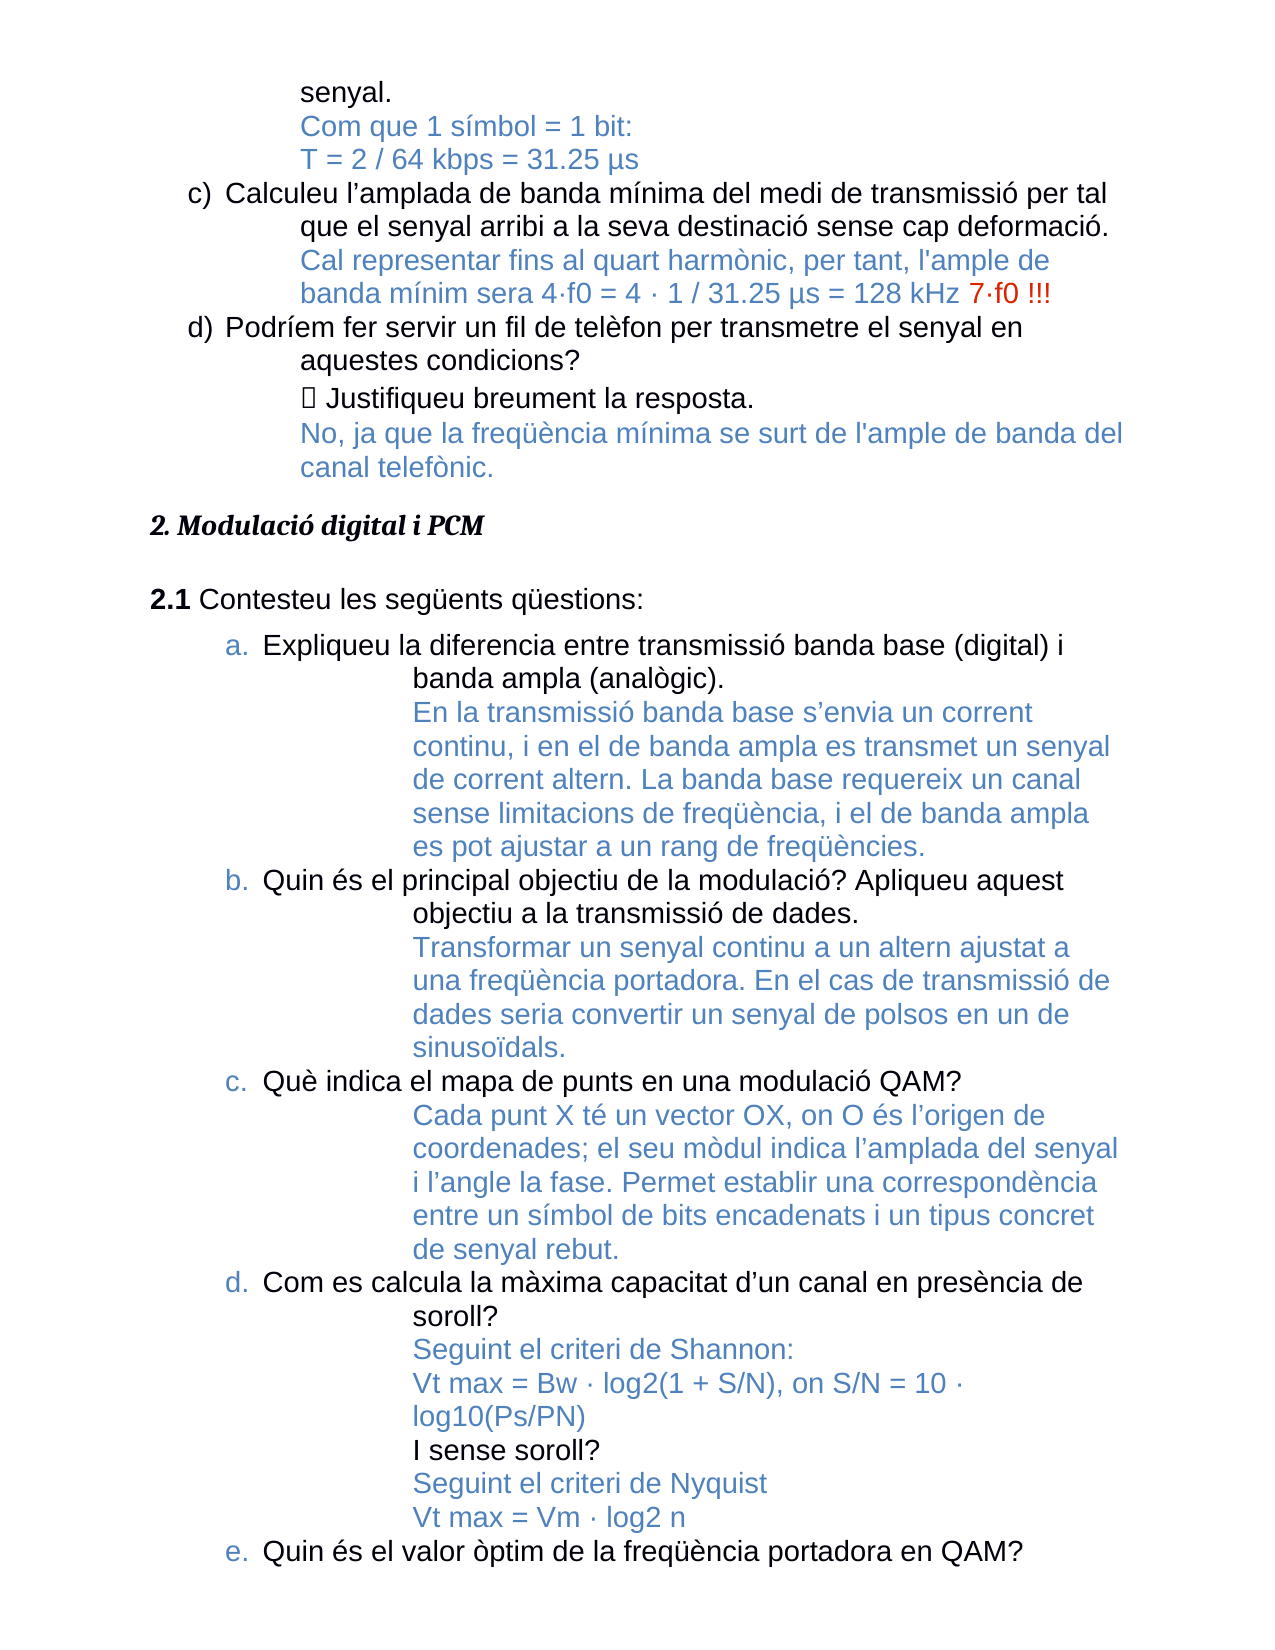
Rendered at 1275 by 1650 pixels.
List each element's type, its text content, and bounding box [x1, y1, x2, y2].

list Què indica el mapa de punts en una modulació QAM? Cada punt X té un vector OX, on O és l’origen de coordenades; el seu mòdul indica l’amplada del senyal i l’angle la fase. Permet establir una correspondència entre un símbol de bits encadenats i un tipus concret de senyal rebut. [225, 1064, 1125, 1265]
list Quin és el principal objectiu de la modulació? Apliqueu aquest objectiu a la transmissió de dades. Transformar un senyal continu a un altern ajustat a una freqüència portadora. En el cas de transmissió de dades seria convertir un senyal de polsos en un de sinusoïdals. [225, 863, 1125, 1064]
list Podríem fer servir un fil de telèfon per transmetre el senyal en aquestes condicions?  Justifiqueu breument la resposta. No, ja que la freqüència mínima se surt de l'ample de banda del canal telefònic. [187, 310, 1125, 484]
list Com es calcula la màxima capacitat d’un canal en presència de soroll? Seguint el criteri de Shannon: Vt max = Bw · log2(1 + S/N), on S/N = 10 · log10(Ps/PN) I sense soroll? Seguint el criteri de Nyquist Vt max = Vm · log2 n [225, 1265, 1125, 1534]
list Expliqueu la diferencia entre transmissió banda base (digital) i banda ampla (analògic). En la transmissió banda base s’envia un corrent continu, i en el de banda ampla es transmet un senyal de corrent altern. La banda base requereix un canal sense limitacions de freqüència, i el de banda ampla es pot ajustar a un rang de freqüències. [225, 628, 1125, 863]
list Calculeu l’amplada de banda mínima del medi de transmissió per tal que el senyal arribi a la seva destinació sense cap deformació. Cal representar fins al quart harmònic, per tant, l'ample de banda mínim sera 4·f0 = 4 · 1 / 31.25 µs = 128 kHz 7·f0 !!! [187, 176, 1125, 310]
text 2. Modulació digital i PCM [150, 509, 1125, 542]
list Quin és el valor òptim de la freqüència portadora en QAM? [225, 1534, 1125, 1567]
text 2.1 Contesteu les següents qüestions: [150, 582, 1125, 616]
list senyal. Com que 1 símbol = 1 bit: T = 2 / 64 kbps = 31.25 µs [187, 75, 1125, 176]
